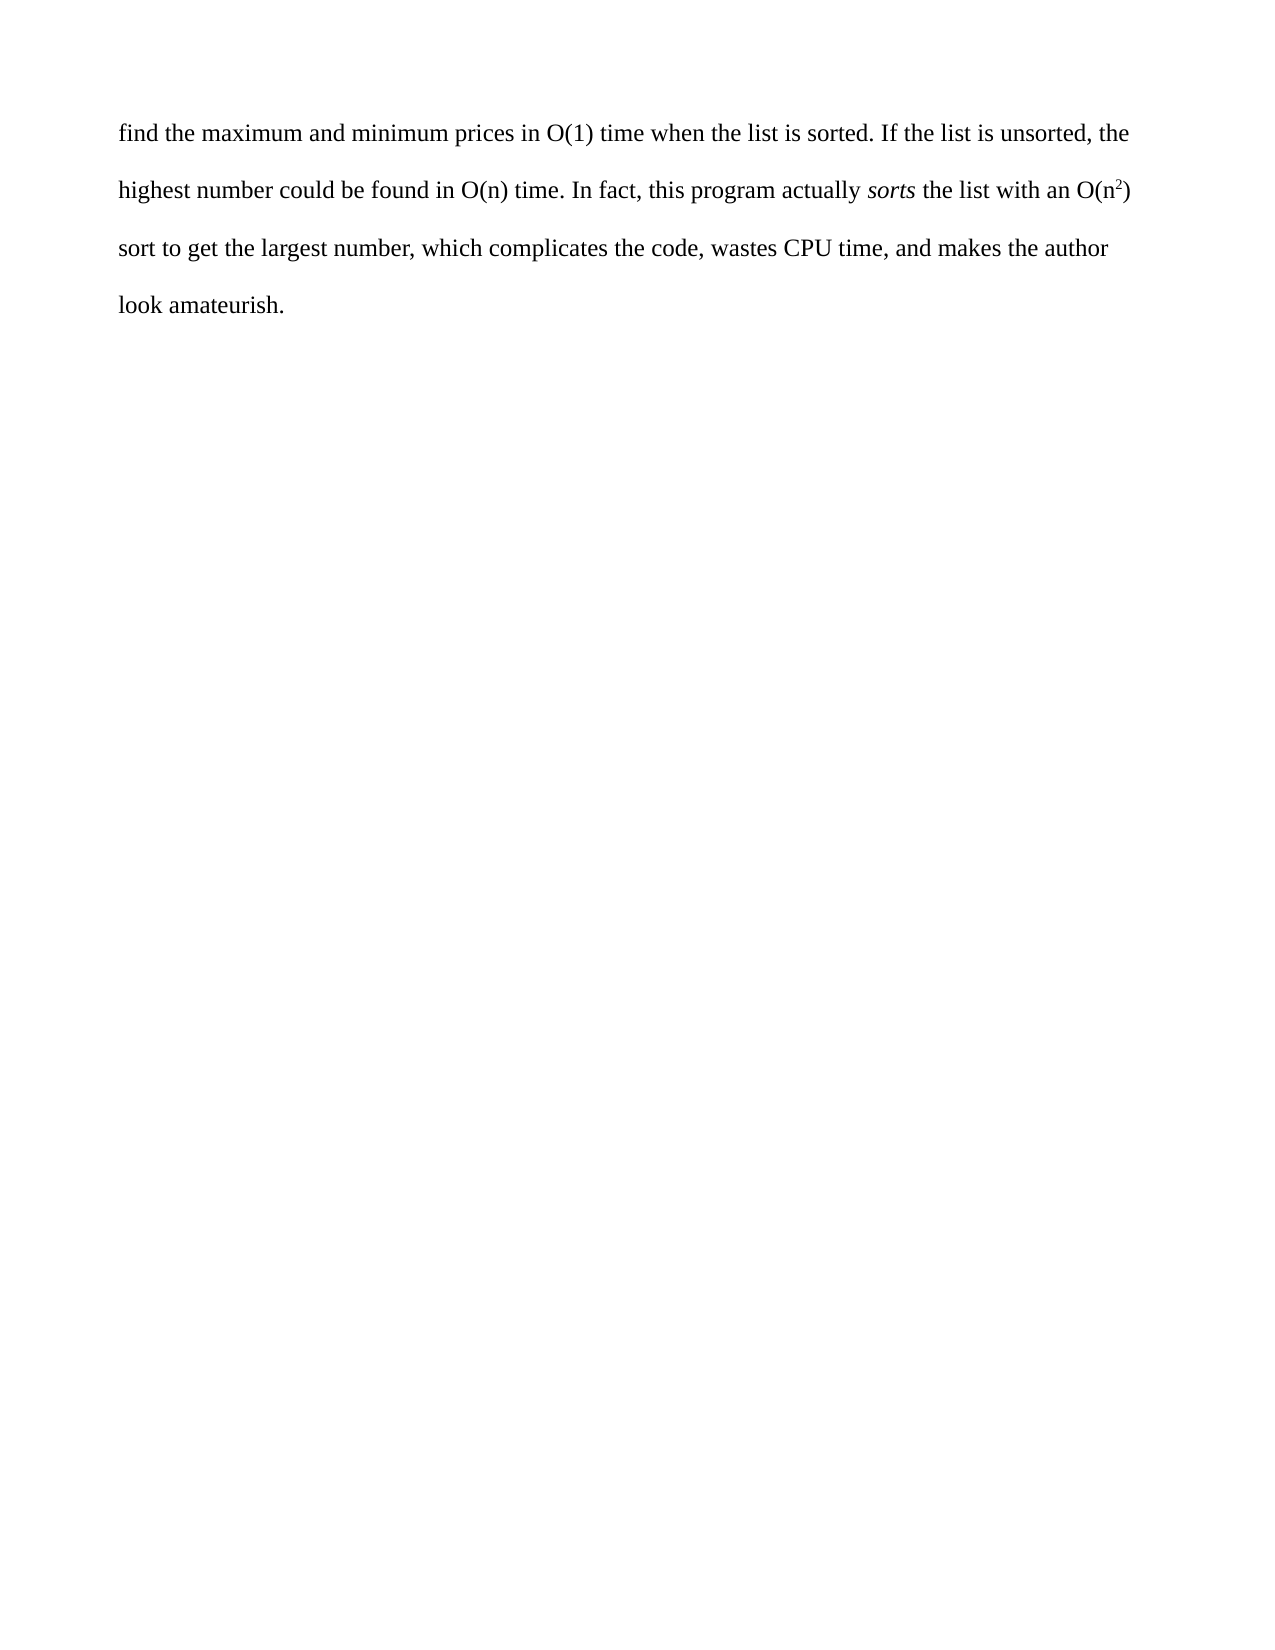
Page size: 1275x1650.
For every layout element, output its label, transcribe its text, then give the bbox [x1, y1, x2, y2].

text find the maximum and minimum prices in O(1) time when the list is sorted. If the list is unsorted, the highest number could be found in O(n) time. In fact, this program actually sorts the list with an O(n2) sort to get the largest number, which complicates the code, wastes CPU time, and makes the author look amateurish. [118, 118, 1157, 319]
